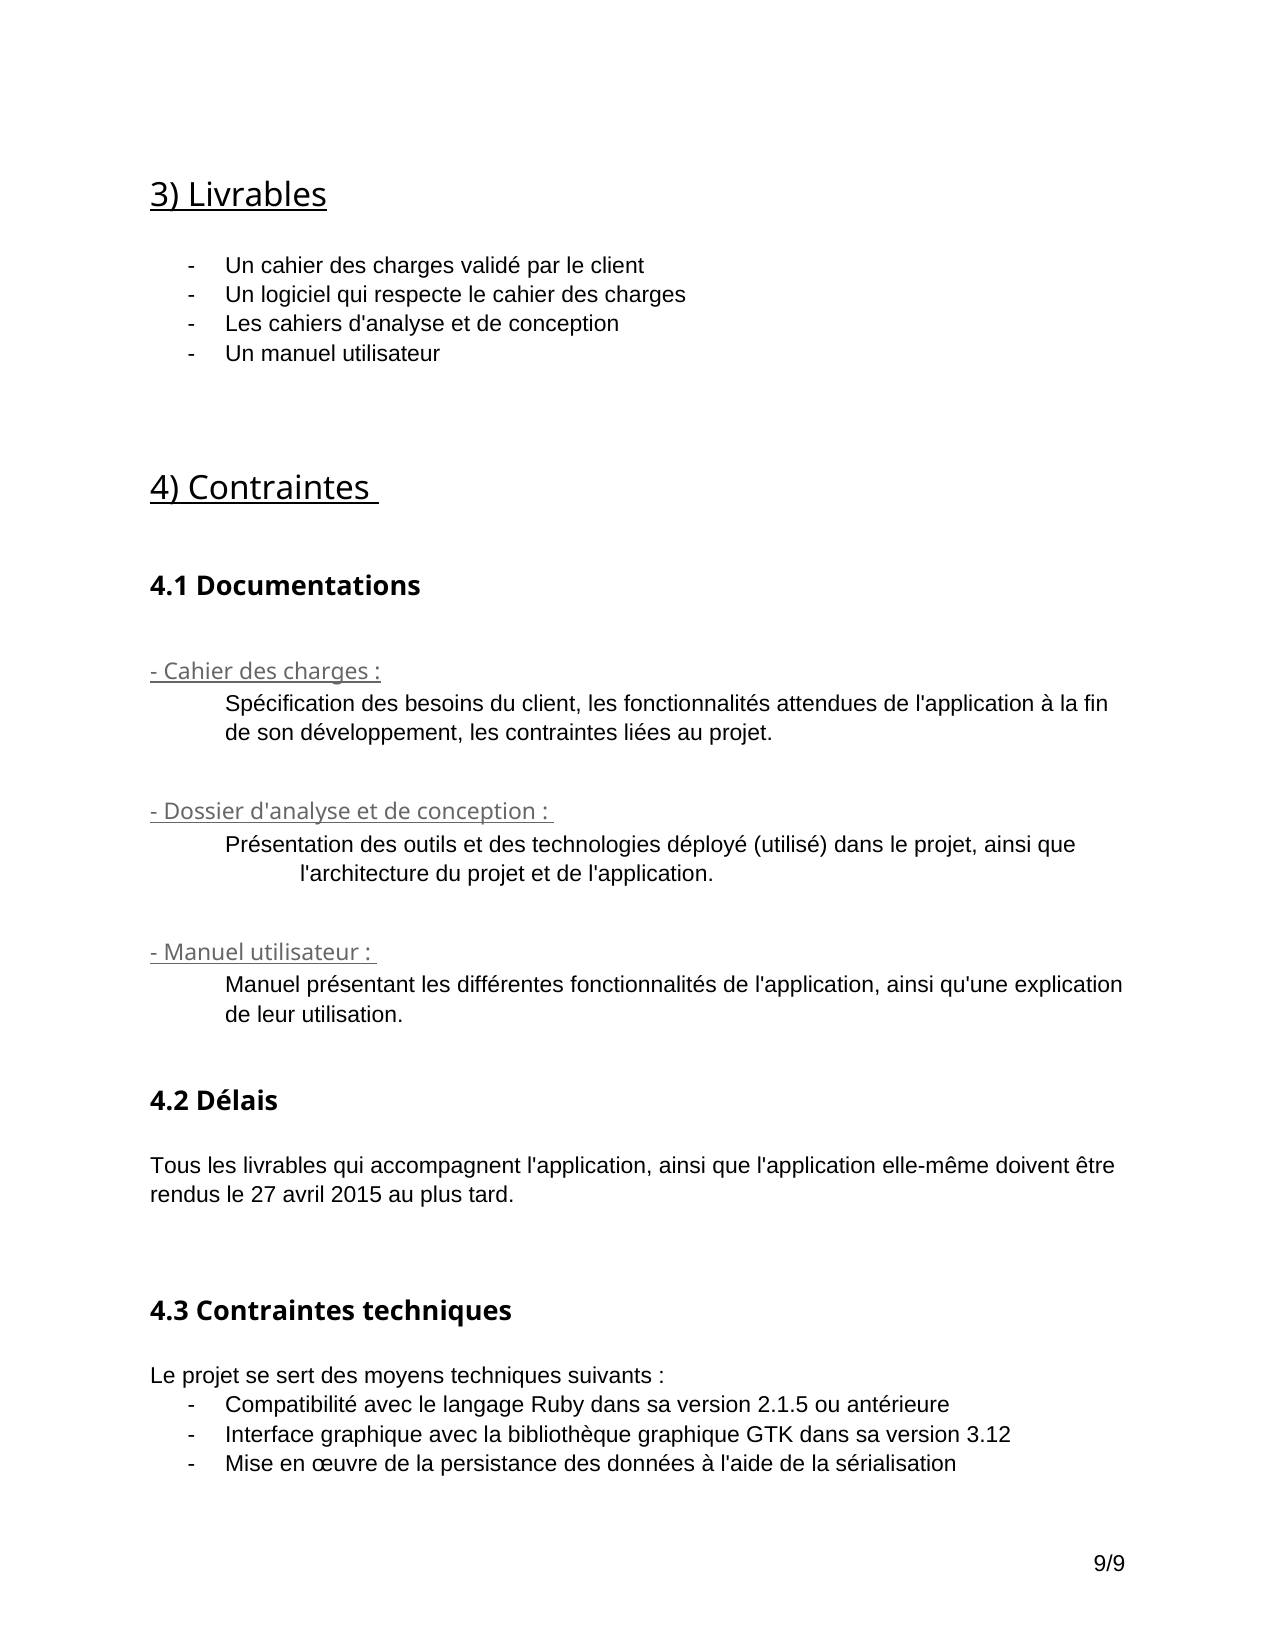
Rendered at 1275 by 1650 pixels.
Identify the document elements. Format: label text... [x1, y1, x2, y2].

list Interface graphique avec la bibliothèque graphique GTK dans sa version 3.12 [187, 1422, 1125, 1447]
text Tous les livrables qui accompagnent l'application, ainsi que l'application elle-même doivent être rendus le 27 avril 2015 au plus tard. [150, 1153, 1125, 1208]
subtitle 4.3 Contraintes techniques [150, 1291, 1125, 1328]
text Spécification des besoins du client, les fonctionnalités attendues de l'application à la fin de son développement, les contraintes liées au projet. [225, 691, 1125, 746]
list Compatibilité avec le langage Ruby dans sa version 2.1.5 ou antérieure [187, 1392, 1125, 1418]
subtitle 4.2 Délais [150, 1081, 1125, 1118]
subtitle 4) Contraintes [150, 464, 1125, 509]
subtitle 4.1 Documentations [150, 566, 1125, 603]
list Un cahier des charges validé par le client [187, 252, 1125, 278]
list Mise en œuvre de la persistance des données à l'aide de la sérialisation [187, 1451, 1125, 1477]
text Le projet se sert des moyens techniques suivants : [150, 1363, 1125, 1388]
subtitle 3) Livrables [150, 171, 1125, 216]
subtitle - Manuel utilisateur : [150, 936, 1125, 967]
subtitle - Dossier d'analyse et de conception : [150, 795, 1125, 827]
list Un manuel utilisateur [187, 341, 1125, 366]
list Les cahiers d'analyse et de conception [187, 311, 1125, 337]
subtitle - Cahier des charges : [150, 654, 1125, 686]
list Un logiciel qui respecte le cahier des charges [187, 282, 1125, 307]
text Manuel présentant les différentes fonctionnalités de l'application, ainsi qu'une explication de leur utilisation. [225, 972, 1125, 1027]
text Présentation des outils et des technologies déployé (utilisé) dans le projet, ainsi que l'architecture du projet et de l'application. [225, 831, 1125, 886]
